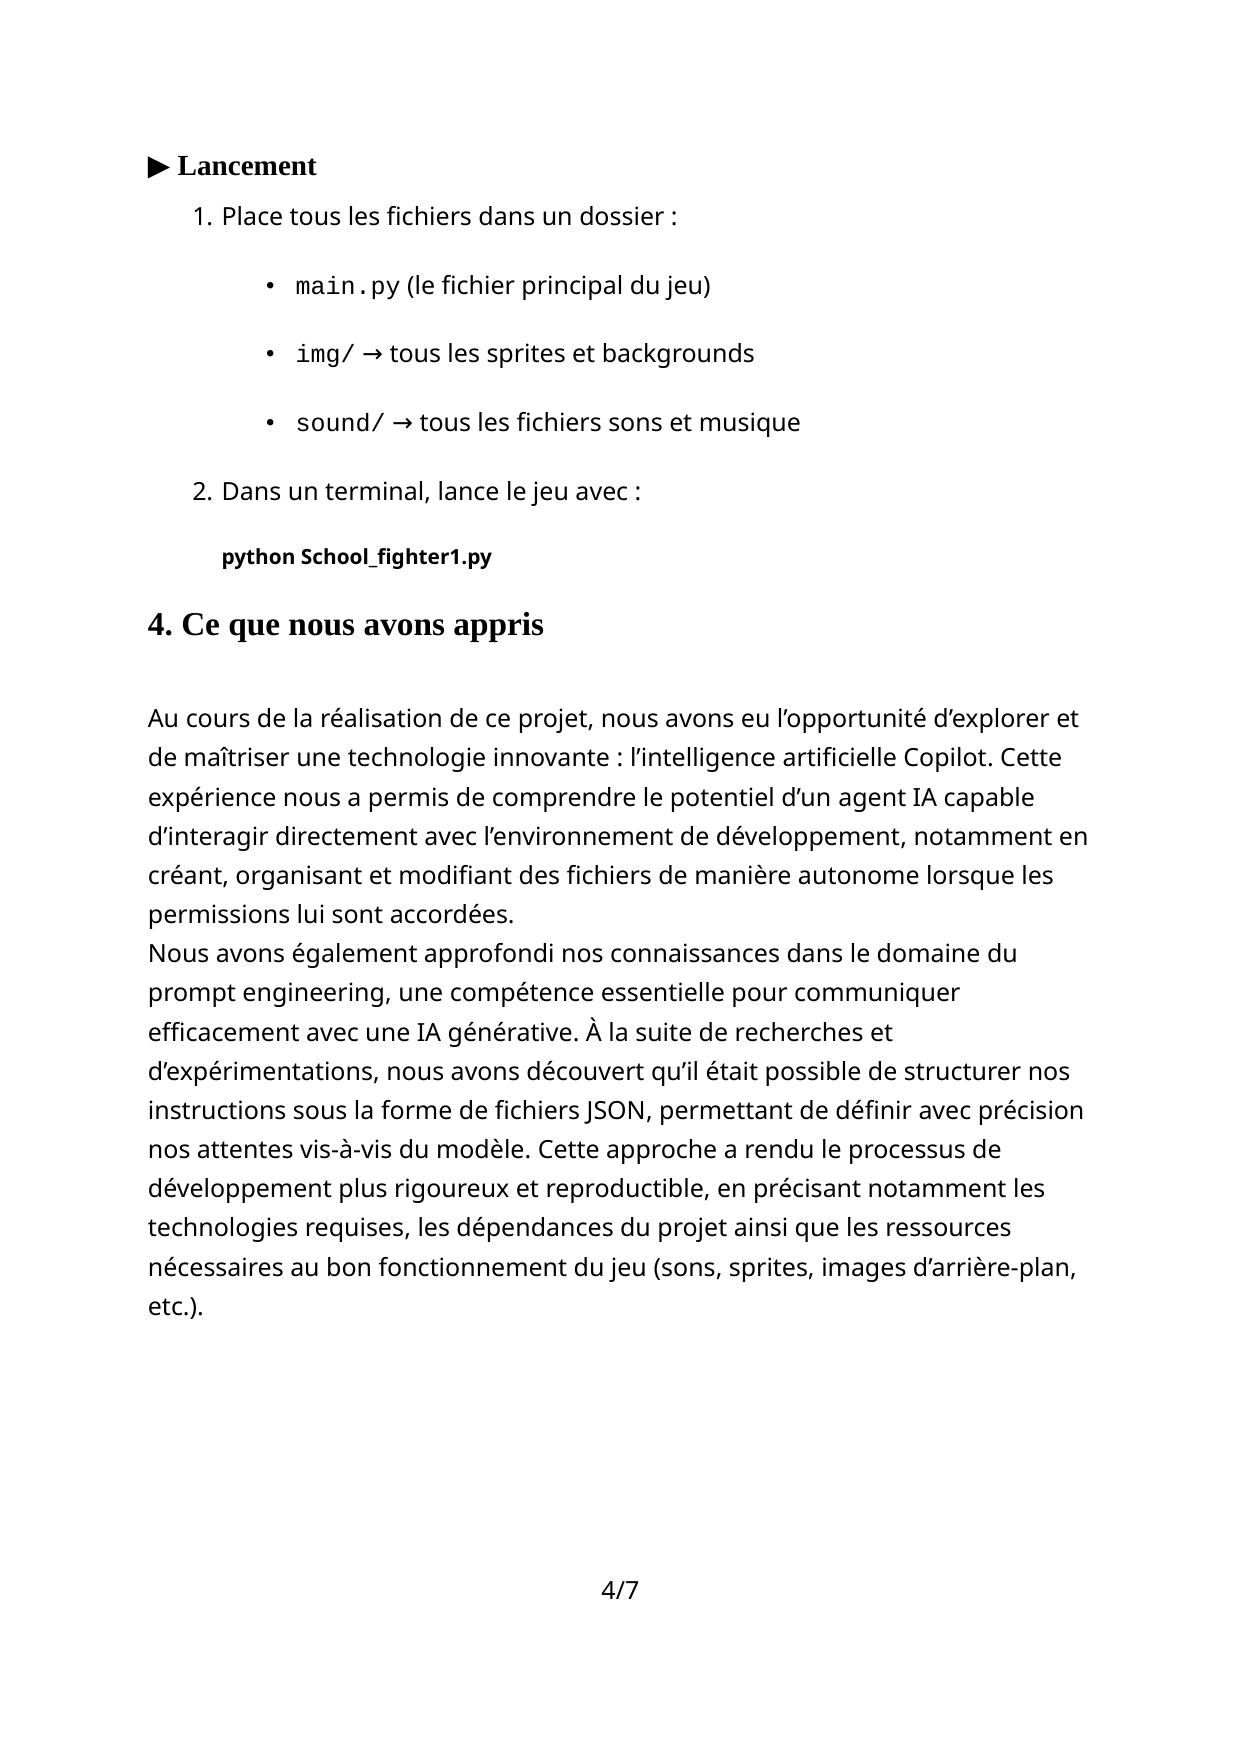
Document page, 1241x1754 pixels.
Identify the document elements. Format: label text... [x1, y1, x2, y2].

list python School_fighter1.py [192, 542, 1093, 571]
list Dans un terminal, lance le jeu avec : [192, 474, 1093, 508]
text Au cours de la réalisation de ce projet, nous avons eu l’opportunité d’explorer et de maîtriser une technologie innovante : l’intelligence artificielle Copilot. Cette expérience nous a permis de comprendre le potentiel d’un agent IA capable d’interagir directement avec l’environnement de développement, notamment en créant, organisant et modifiant des fichiers de manière autonome lorsque les permissions lui sont accordées. [148, 701, 1093, 931]
text Nous avons également approfondi nos connaissances dans le domaine du prompt engineering, une compétence essentielle pour communiquer efficacement avec une IA générative. À la suite de recherches et d’expérimentations, nous avons découvert qu’il était possible de structurer nos instructions sous la forme de fichiers JSON, permettant de définir avec précision nos attentes vis-à-vis du modèle. Cette approche a rendu le processus de développement plus rigoureux et reproductible, en précisant notamment les technologies requises, les dépendances du projet ainsi que les ressources nécessaires au bon fonctionnement du jeu (sons, sprites, images d’arrière-plan, etc.). [148, 936, 1093, 1322]
subtitle 4. Ce que nous avons appris [148, 604, 1093, 643]
list sound/ → tous les fichiers sons et musique [266, 405, 1093, 439]
list main.py (le fichier principal du jeu) [266, 267, 1093, 302]
list img/ → tous les sprites et backgrounds [266, 336, 1093, 370]
list Place tous les fichiers dans un dossier : [192, 199, 1093, 233]
subtitle ▶️ Lancement [148, 148, 1093, 181]
